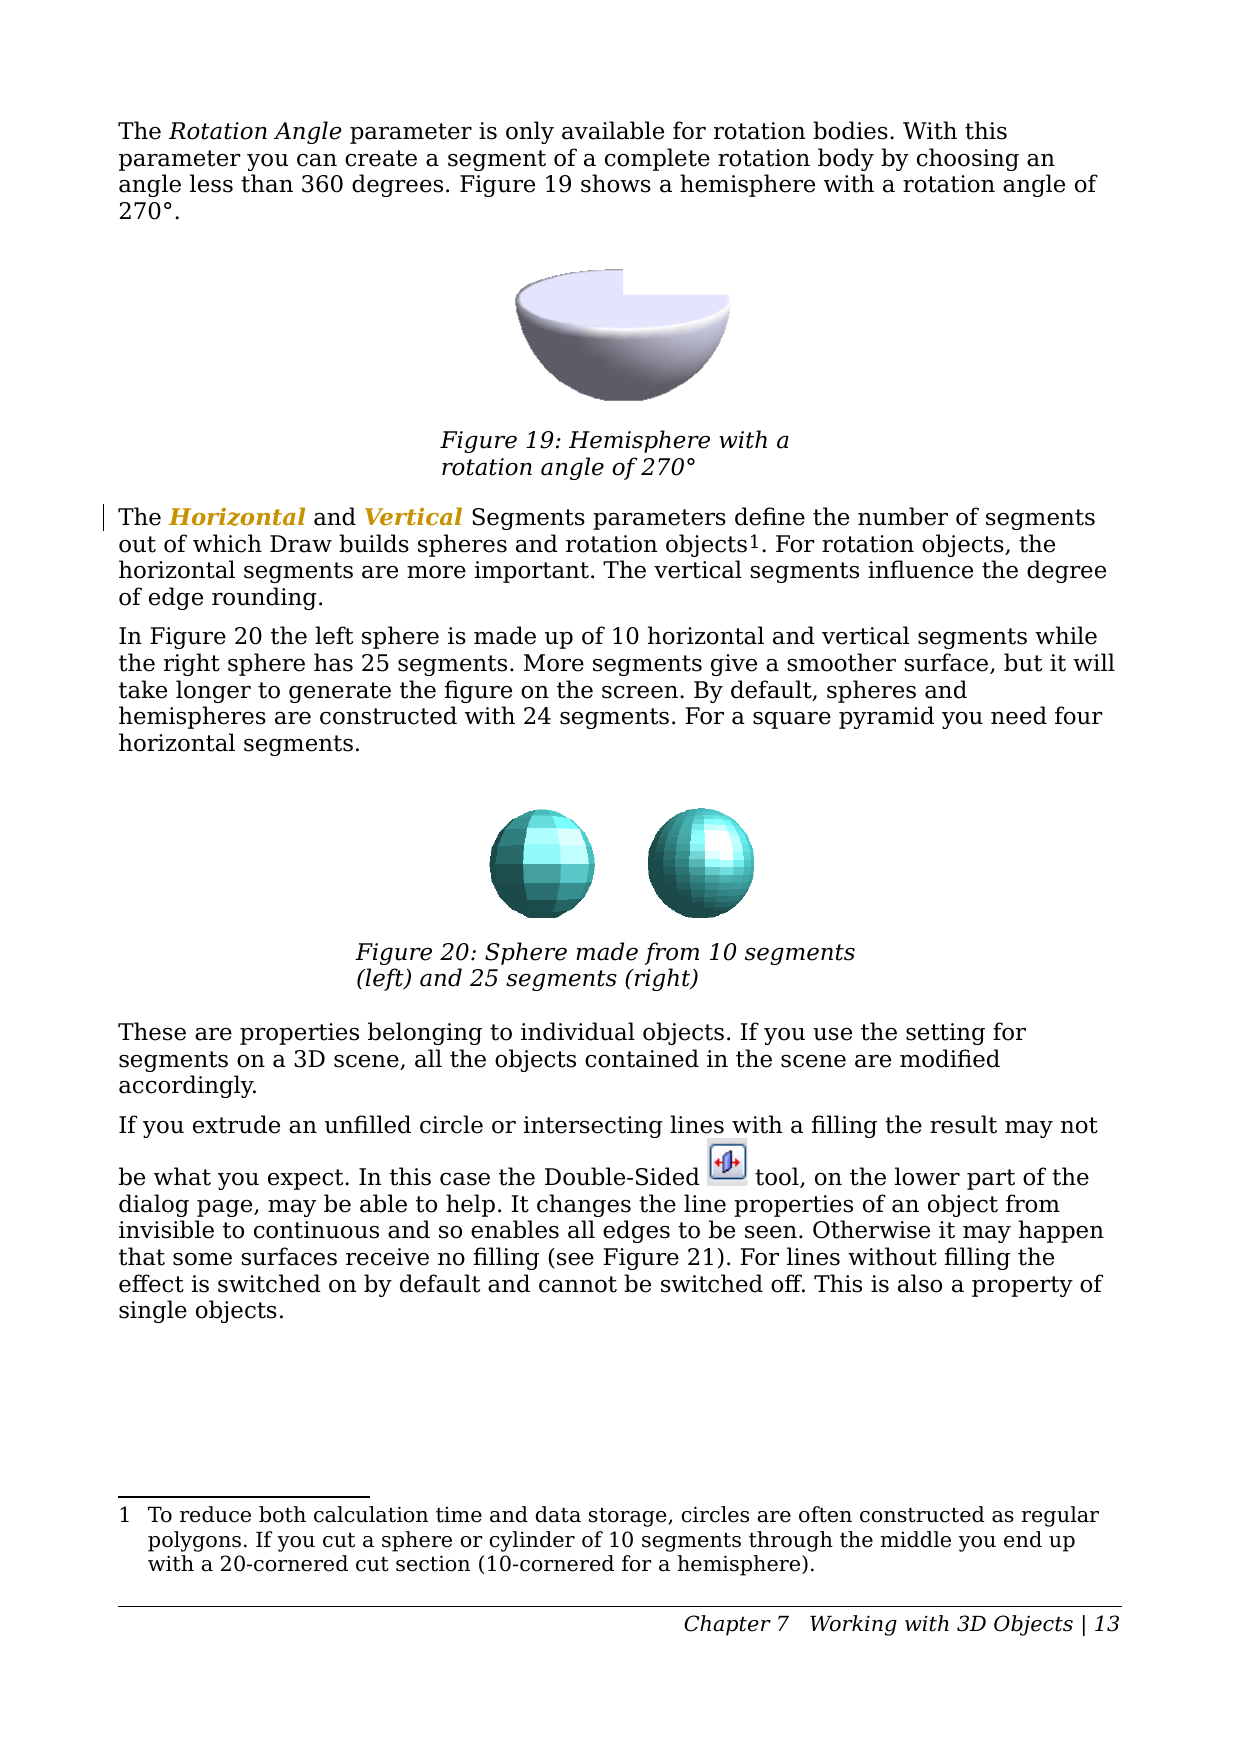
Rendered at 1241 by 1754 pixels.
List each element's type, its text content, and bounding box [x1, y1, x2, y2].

text Figure 19: Hemisphere with a rotation angle of 270° [441, 427, 800, 480]
text The Horizontal and Vertical Segments parameters define the number of segments out of which Draw builds spheres and rotation objects. For rotation objects, the horizontal segments are more important. The vertical segments influence the degree of edge rounding. [118, 504, 1122, 611]
picture [707, 1138, 748, 1186]
text The Rotation Angle parameter is only available for rotation bodies. With this parameter you can create a segment of a complete rotation body by choosing an angle less than 360 degrees. Figure 19 shows a hemisphere with a rotation angle of 270°. [118, 118, 1122, 225]
text These are properties belonging to individual objects. If you use the setting for segments on a 3D scene, all the objects contained in the scene are modified accordingly. [118, 1019, 1122, 1099]
picture [472, 781, 768, 933]
text Figure 20: Sphere made from 10 segments (left) and 25 segments (right) [356, 939, 884, 992]
text If you extrude an unfilled circle or intersecting lines with a filling the result may not be what you expect. In this case the Double-Sided tool, on the lower part of the dialog page, may be able to help. It changes the line properties of an object from invisible to continuous and so enables all edges to be seen. Otherwise it may happen that some surfaces receive no filling (see Figure 21). For lines without filling the effect is switched on by default and cannot be switched off. This is also a property of single objects. [118, 1112, 1122, 1324]
text To reduce both calculation time and data storage, circles are often constructed as regular polygons. If you cut a sphere or cylinder of 10 segments through the middle you end up with a 20-cornered cut section (10-cornered for a hemisphere). [118, 1503, 1122, 1576]
picture [494, 249, 746, 421]
text In Figure 20 the left sphere is made up of 10 horizontal and vertical segments while the right sphere has 25 segments. More segments give a smoother surface, but it will take longer to generate the figure on the screen. By default, spheres and hemispheres are constructed with 24 segments. For a square pyramid you need four horizontal segments. [118, 623, 1122, 757]
